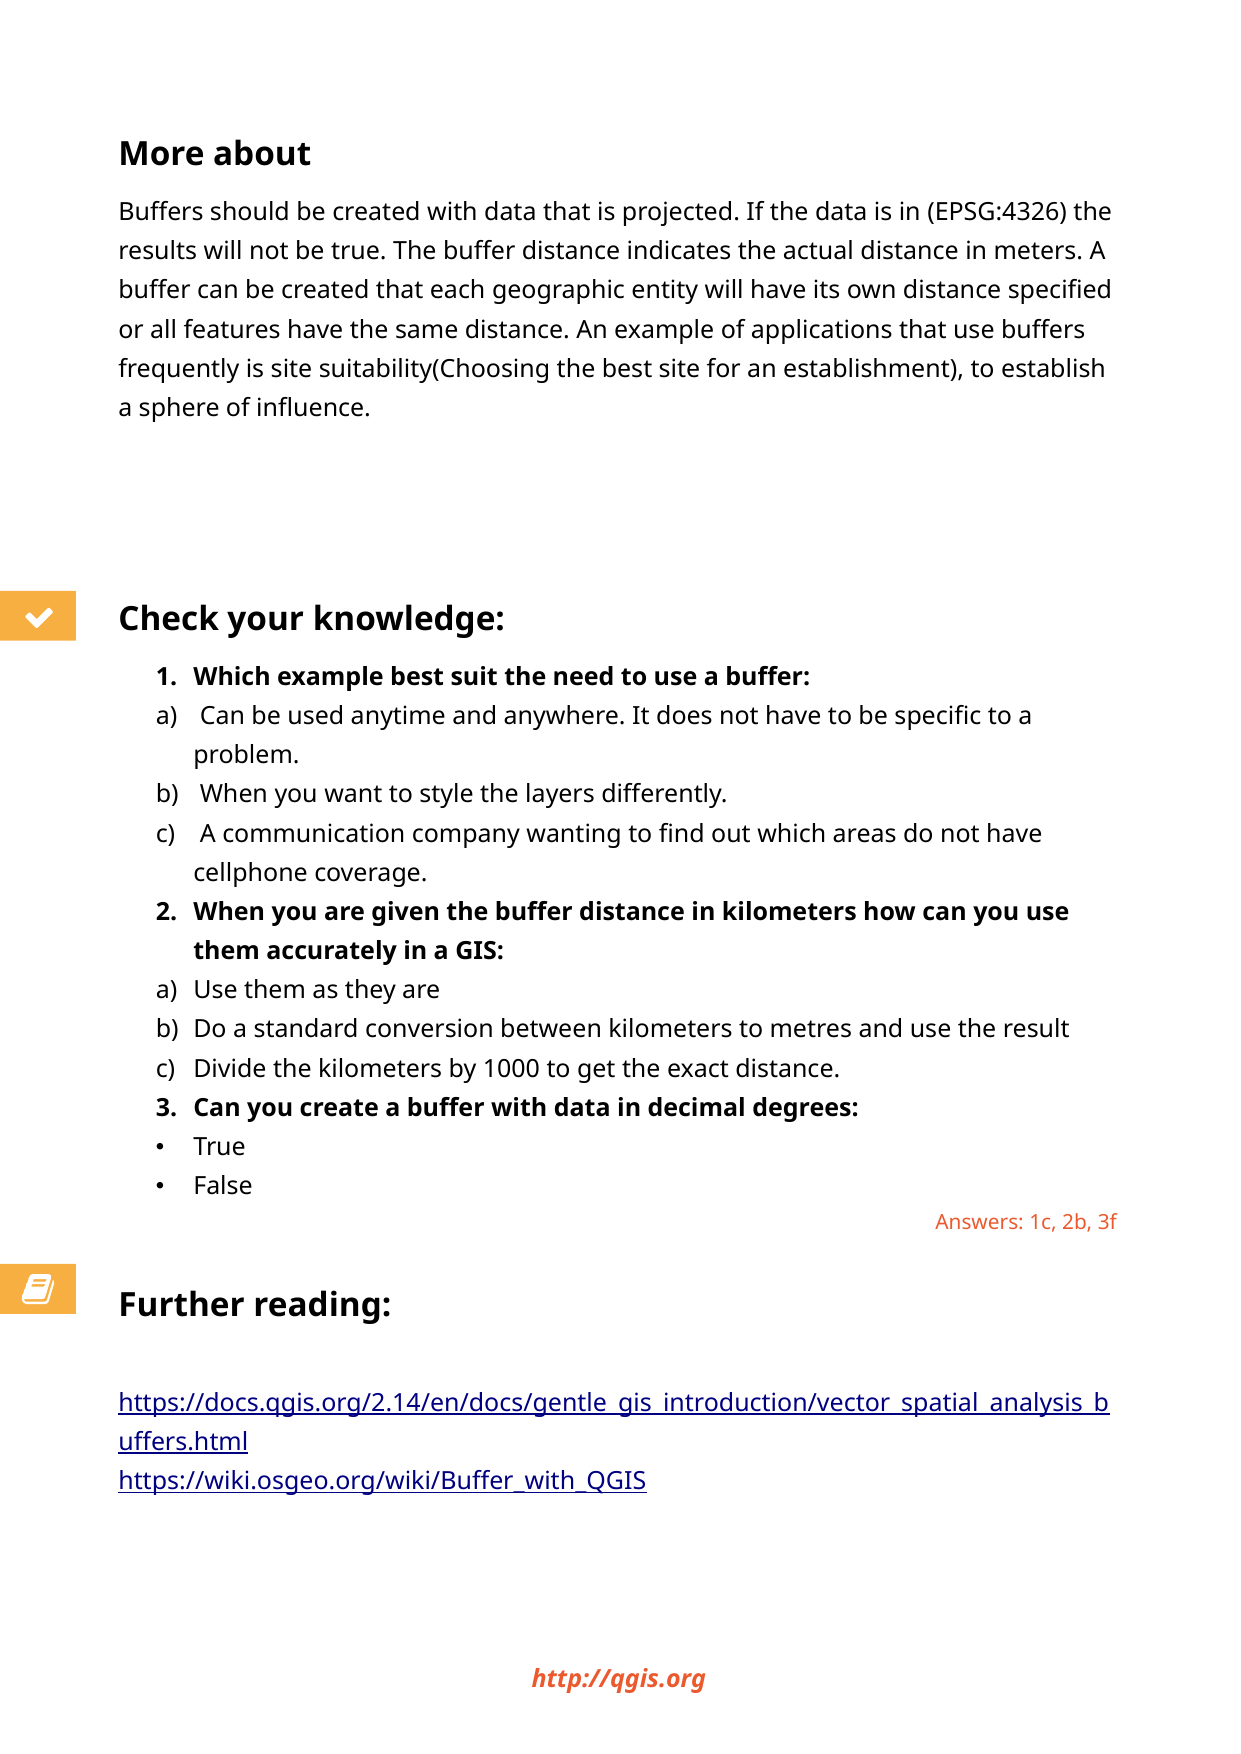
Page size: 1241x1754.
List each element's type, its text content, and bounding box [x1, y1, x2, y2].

list Can you create a buffer with data in decimal degrees: [156, 1089, 1122, 1123]
text Answers: 1c, 2b, 3f [118, 1207, 1122, 1235]
text https://docs.qgis.org/2.14/en/docs/gentle_gis_introduction/vector_spatial_analysis_buffers.html [118, 1345, 1122, 1458]
list False [156, 1168, 1122, 1202]
list Can be used anytime and anywhere. It does not have to be specific to a problem. [156, 698, 1122, 771]
subtitle Further reading: [118, 1281, 1122, 1327]
text https://wiki.osgeo.org/wiki/Buffer_with_QGIS [118, 1463, 1122, 1497]
list True [156, 1129, 1122, 1163]
list Use them as they are [156, 972, 1122, 1006]
list When you are given the buffer distance in kilometers how can you use them accurately in a GIS: [156, 894, 1122, 967]
subtitle Check your knowledge: [118, 595, 1122, 640]
list Do a standard conversion between kilometers to metres and use the result [156, 1011, 1122, 1045]
list When you want to style the layers differently. [156, 776, 1122, 810]
list Which example best suit the need to use a buffer: [156, 659, 1122, 693]
text Buffers should be created with data that is projected. If the data is in (EPSG:4326) the results will not be true. The buffer distance indicates the actual distance in meters. A buffer can be created that each geographic entity will have its own distance specified or all features have the same distance. An example of applications that use buffers frequently is site suitability(Choosing the best site for an establishment), to establish a sphere of influence. [118, 194, 1122, 424]
list Divide the kilometers by 1000 to get the exact distance. [156, 1050, 1122, 1084]
list A communication company wanting to find out which areas do not have cellphone coverage. [156, 815, 1122, 888]
subtitle More about [118, 130, 1122, 175]
